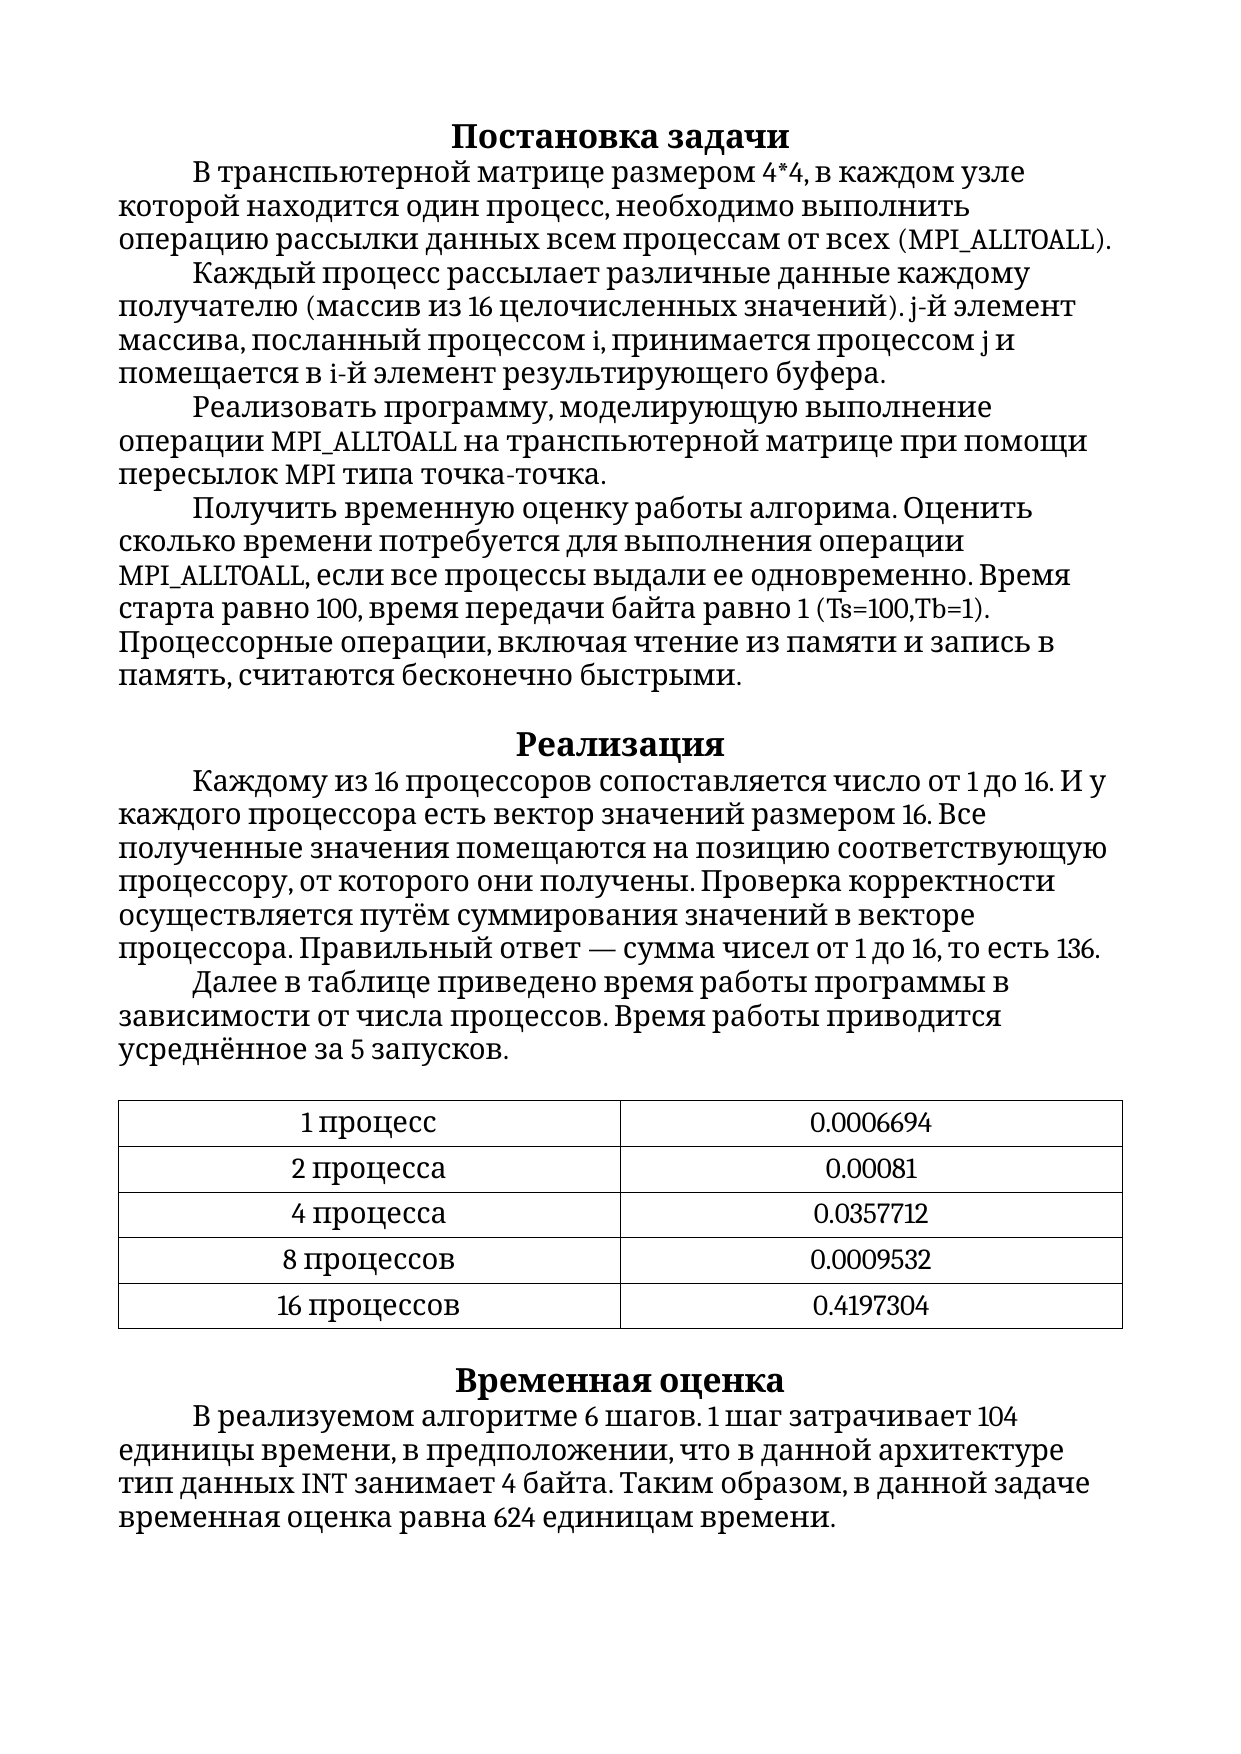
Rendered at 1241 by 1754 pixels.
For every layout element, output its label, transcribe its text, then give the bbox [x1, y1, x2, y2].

text Реализовать программу, моделирующую выполнение операции MPI_ALLTOALL на транспьютерной матрице при помощи пересылок MPI типа точка-точка. [118, 391, 1122, 492]
text Временная оценка [118, 1362, 1122, 1400]
text Далее в таблице приведено время работы программы в зависимости от числа процессов. Время работы приводится усреднённое за 5 запусков. [118, 966, 1122, 1067]
table_header 0.0006694 [621, 1101, 1122, 1146]
table_cell 0.0357712 [621, 1193, 1122, 1237]
text Реализация [118, 727, 1122, 765]
text В реализуемом алгоритме 6 шагов. 1 шаг затрачивает 104 единицы времени, в предположении, что в данной архитектуре тип данных INT занимает 4 байта. Таким образом, в данной задаче временная оценка равна 624 единицам времени. [118, 1400, 1122, 1534]
table_cell 2 процесса [119, 1147, 620, 1191]
table_cell 0.0009532 [621, 1238, 1122, 1282]
table_cell 16 процессов [119, 1284, 620, 1328]
table_cell 8 процессов [119, 1238, 620, 1282]
table_cell 4 процесса [119, 1193, 620, 1237]
text В транспьютерной матрице размером 4*4, в каждом узле которой находится один процесс, необходимо выполнить операцию рассылки данных всем процессам от всех (MPI_ALLTOALL). [118, 156, 1122, 257]
table_header 1 процесс [119, 1101, 620, 1146]
text Каждому из 16 процессоров сопоставляется число от 1 до 16. И у каждого процессора есть вектор значений размером 16. Все полученные значения помещаются на позицию соответствующую процессору, от которого они получены. Проверка корректности осуществляется путём суммирования значений в векторе процессора. Правильный ответ — сумма чисел от 1 до 16, то есть 136. [118, 765, 1122, 966]
table_cell 0.00081 [621, 1147, 1122, 1191]
text Каждый процесс рассылает различные данные каждому получателю (массив из 16 целочисленных значений). j-й элемент массива, посланный процессом i, принимается процессом j и помещается в i-й элемент результирующего буфера. [118, 257, 1122, 391]
table_cell 0.4197304 [621, 1284, 1122, 1328]
text Постановка задачи [118, 118, 1122, 156]
text Получить временную оценку работы алгорима. Оценить сколько времени потребуется для выполнения операции MPI_ALLTOALL, если все процессы выдали ее одновременно. Время старта равно 100, время передачи байта равно 1 (Ts=100,Tb=1). Процессорные операции, включая чтение из памяти и запись в память, считаются бесконечно быстрыми. [118, 492, 1122, 693]
